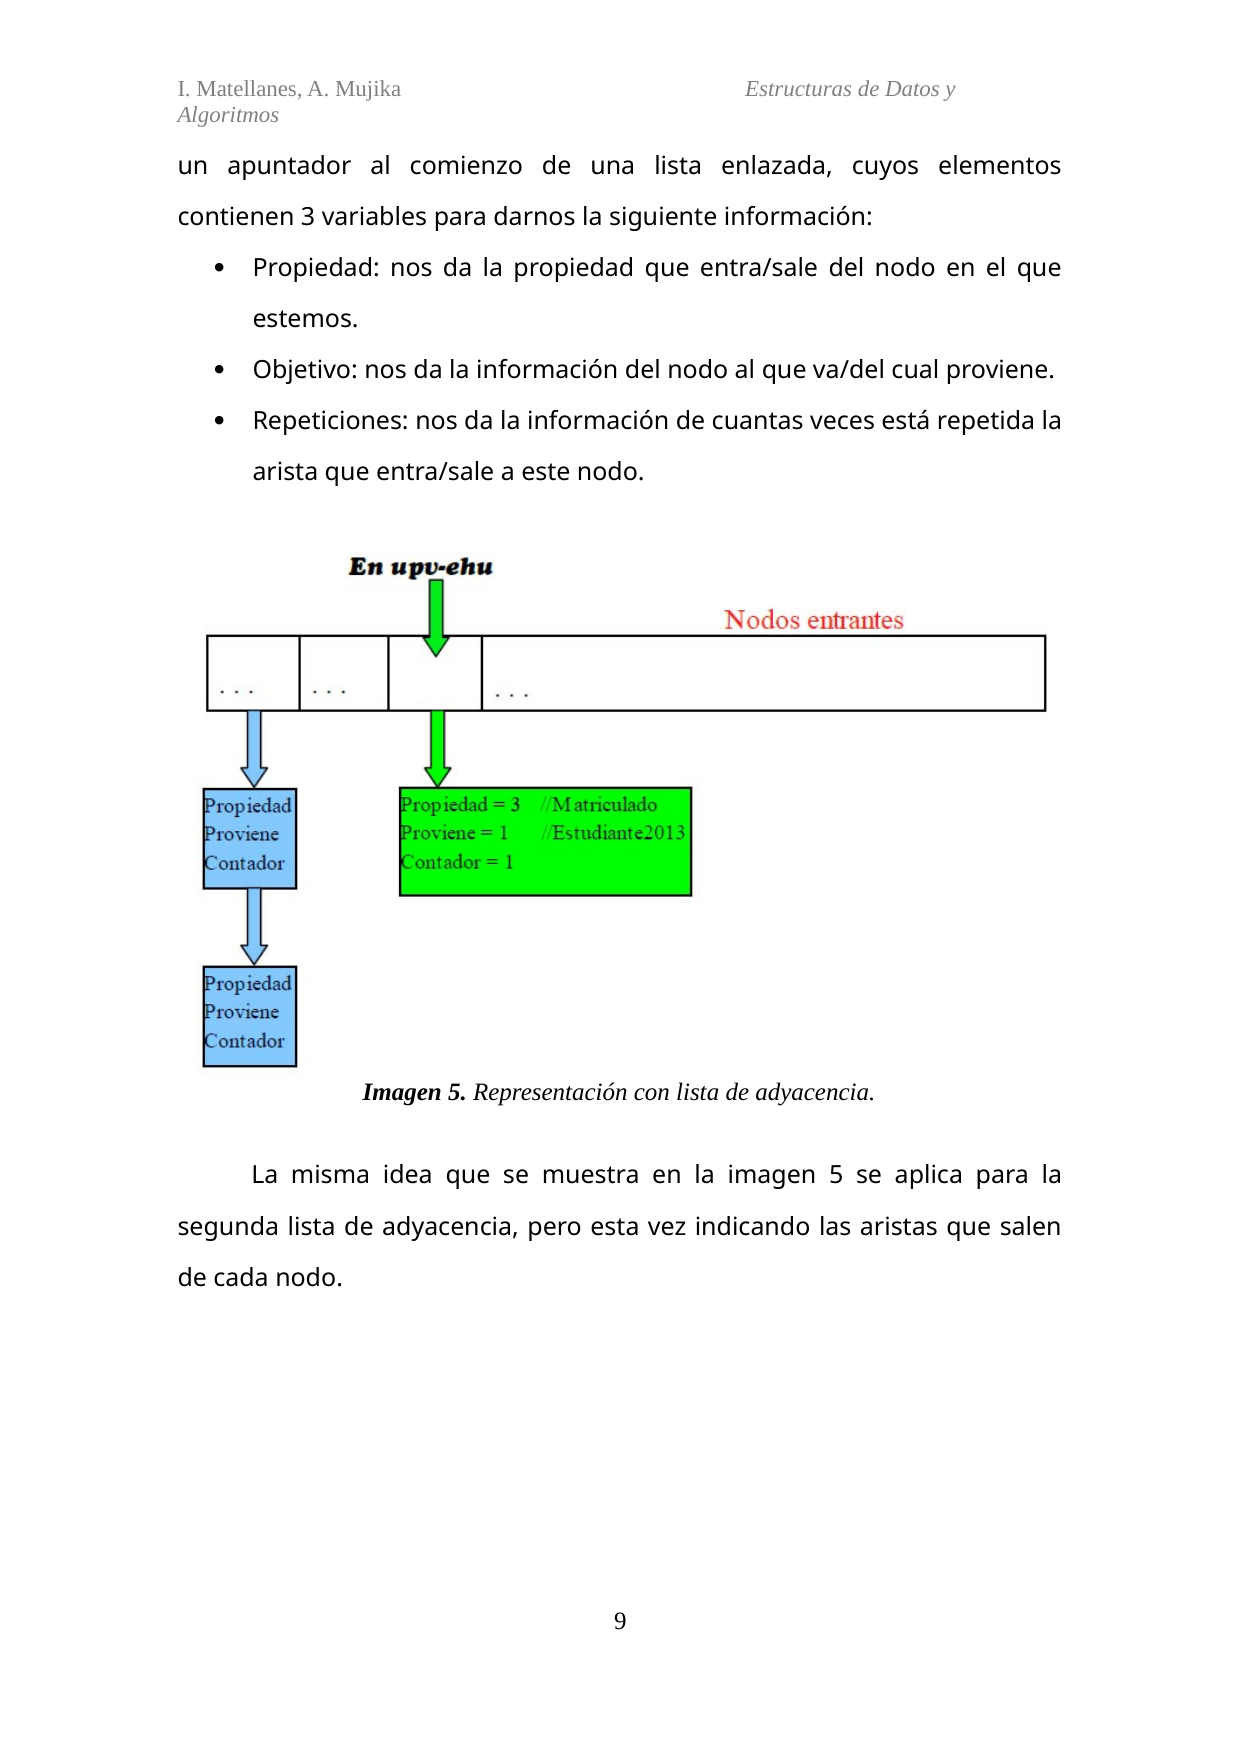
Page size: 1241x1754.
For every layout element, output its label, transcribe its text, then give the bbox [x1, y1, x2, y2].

text un apuntador al comienzo de una lista enlazada, cuyos elementos contienen 3 variables para darnos la siguiente información: [177, 148, 1063, 233]
text Imagen 5. Representación con lista de adyacencia. [177, 1078, 1063, 1106]
list Repeticiones: nos da la información de cuantas veces está repetida la arista que entra/sale a este nodo. [215, 403, 1063, 488]
list Objetivo: nos da la información del nodo al que va/del cual proviene. [215, 352, 1063, 386]
list Propiedad: nos da la propiedad que entra/sale del nodo en el que estemos. [215, 250, 1063, 335]
text La misma idea que se muestra en la imagen 5 se aplica para la segunda lista de adyacencia, pero esta vez indicando las aristas que salen de cada nodo. [177, 1157, 1063, 1293]
